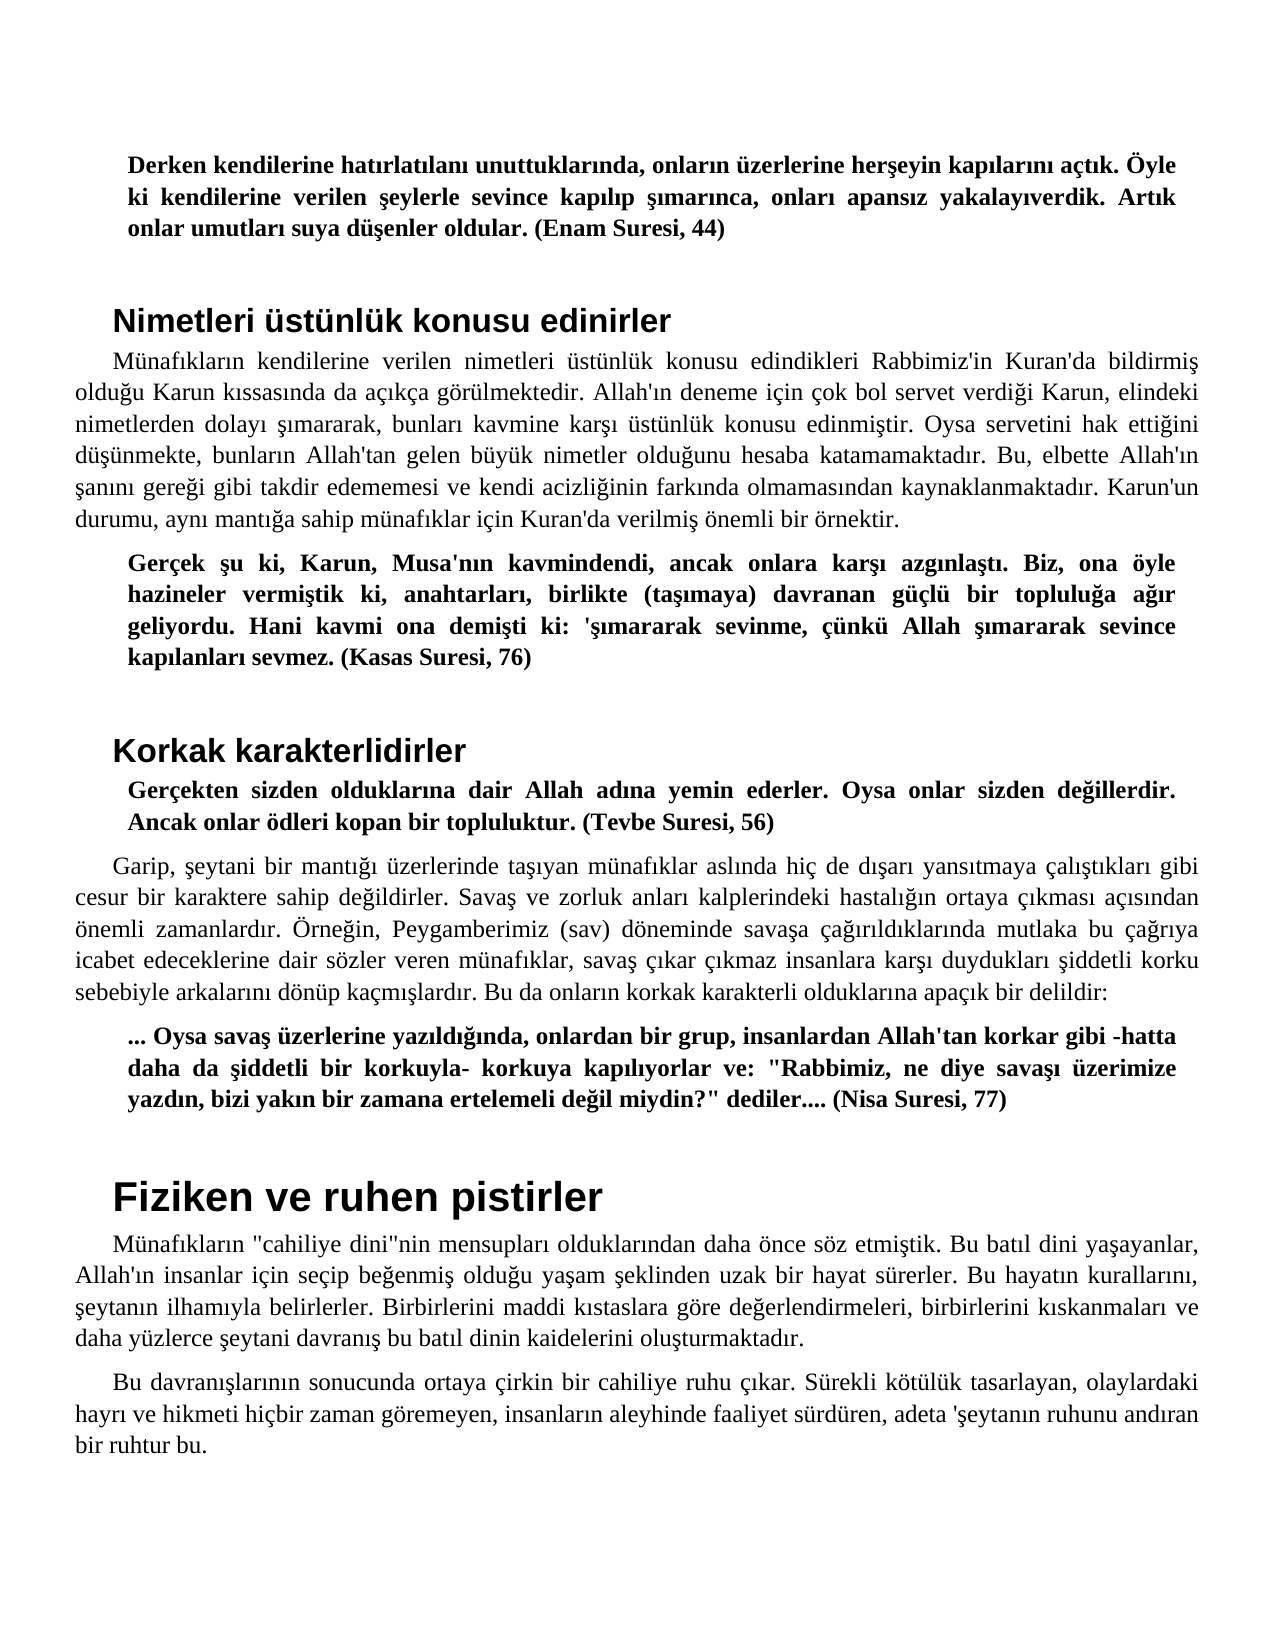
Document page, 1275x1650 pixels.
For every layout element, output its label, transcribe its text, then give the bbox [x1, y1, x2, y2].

subtitle Fiziken ve ruhen pistirler [112, 1172, 1200, 1220]
text Gerçek şu ki, Karun, Musa'nın kavmindendi, ancak onlara karşı azgınlaştı. Biz, ona öyle hazineler vermiştik ki, anahtarları, birlikte (taşımaya) davranan güçlü bir topluluğa ağır geliyordu. Hani kavmi ona demişti ki: 'şımararak sevinme, çünkü Allah şımararak sevince kapılanları sevmez. (Kasas Suresi, 76) [127, 548, 1177, 671]
text Gerçekten sizden olduklarına dair Allah adına yemin ederler. Oysa onlar sizden değillerdir. Ancak onlar ödleri kopan bir topluluktur. (Tevbe Suresi, 56) [127, 775, 1177, 836]
text Bu davranışlarının sonucunda ortaya çirkin bir cahiliye ruhu çıkar. Sürekli kötülük tasarlayan, olaylardaki hayrı ve hikmeti hiçbir zaman göremeyen, insanların aleyhinde faaliyet sürdüren, adeta 'şeytanın ruhunu andıran bir ruhtur bu. [75, 1367, 1200, 1459]
subtitle Nimetleri üstünlük konusu edinirler [112, 301, 1200, 340]
subtitle Korkak karakterlidirler [112, 731, 1200, 769]
text ... Oysa savaş üzerlerine yazıldığında, onlardan bir grup, insanlardan Allah'tan korkar gibi -hatta daha da şiddetli bir korkuyla- korkuya kapılıyorlar ve: "Rabbimiz, ne diye savaşı üzerimize yazdın, bizi yakın bir zamana ertelemeli değil miydin?" dediler.... (Nisa Suresi, 77) [127, 1021, 1177, 1113]
text Münafıkların "cahiliye dini"nin mensupları olduklarından daha önce söz etmiştik. Bu batıl dini yaşayanlar, Allah'ın insanlar için seçip beğenmiş olduğu yaşam şeklinden uzak bir hayat sürerler. Bu hayatın kurallarını, şeytanın ilhamıyla belirlerler. Birbirlerini maddi kıstaslara göre değerlendirmeleri, birbirlerini kıskanmaları ve daha yüzlerce şeytani davranış bu batıl dinin kaidelerini oluşturmaktadır. [75, 1229, 1200, 1352]
text Garip, şeytani bir mantığı üzerlerinde taşıyan münafıklar aslında hiç de dışarı yansıtmaya çalıştıkları gibi cesur bir karaktere sahip değildirler. Savaş ve zorluk anları kalplerindeki hastalığın ortaya çıkması açısından önemli zamanlardır. Örneğin, Peygamberimiz (sav) döneminde savaşa çağırıldıklarında mutlaka bu çağrıya icabet edeceklerine dair sözler veren münafıklar, savaş çıkar çıkmaz insanlara karşı duydukları şiddetli korku sebebiyle arkalarını dönüp kaçmışlardır. Bu da onların korkak karakterli olduklarına apaçık bir delildir: [75, 851, 1200, 1006]
text Münafıkların kendilerine verilen nimetleri üstünlük konusu edindikleri Rabbimiz'in Kuran'da bildirmiş olduğu Karun kıssasında da açıkça görülmektedir. Allah'ın deneme için çok bol servet verdiği Karun, elindeki nimetlerden dolayı şımararak, bunları kavmine karşı üstünlük konusu edinmiştir. Oysa servetini hak ettiğini düşünmekte, bunların Allah'tan gelen büyük nimetler olduğunu hesaba katamamaktadır. Bu, elbette Allah'ın şanını gereği gibi takdir edememesi ve kendi acizliğinin farkında olmamasından kaynaklanmaktadır. Karun'un durumu, aynı mantığa sahip münafıklar için Kuran'da verilmiş önemli bir örnektir. [75, 346, 1200, 532]
text Derken kendilerine hatırlatılanı unuttuklarında, onların üzerlerine herşeyin kapılarını açtık. Öyle ki kendilerine verilen şeylerle sevince kapılıp şımarınca, onları apansız yakalayıverdik. Artık onlar umutları suya düşenler oldular. (Enam Suresi, 44) [127, 150, 1177, 242]
